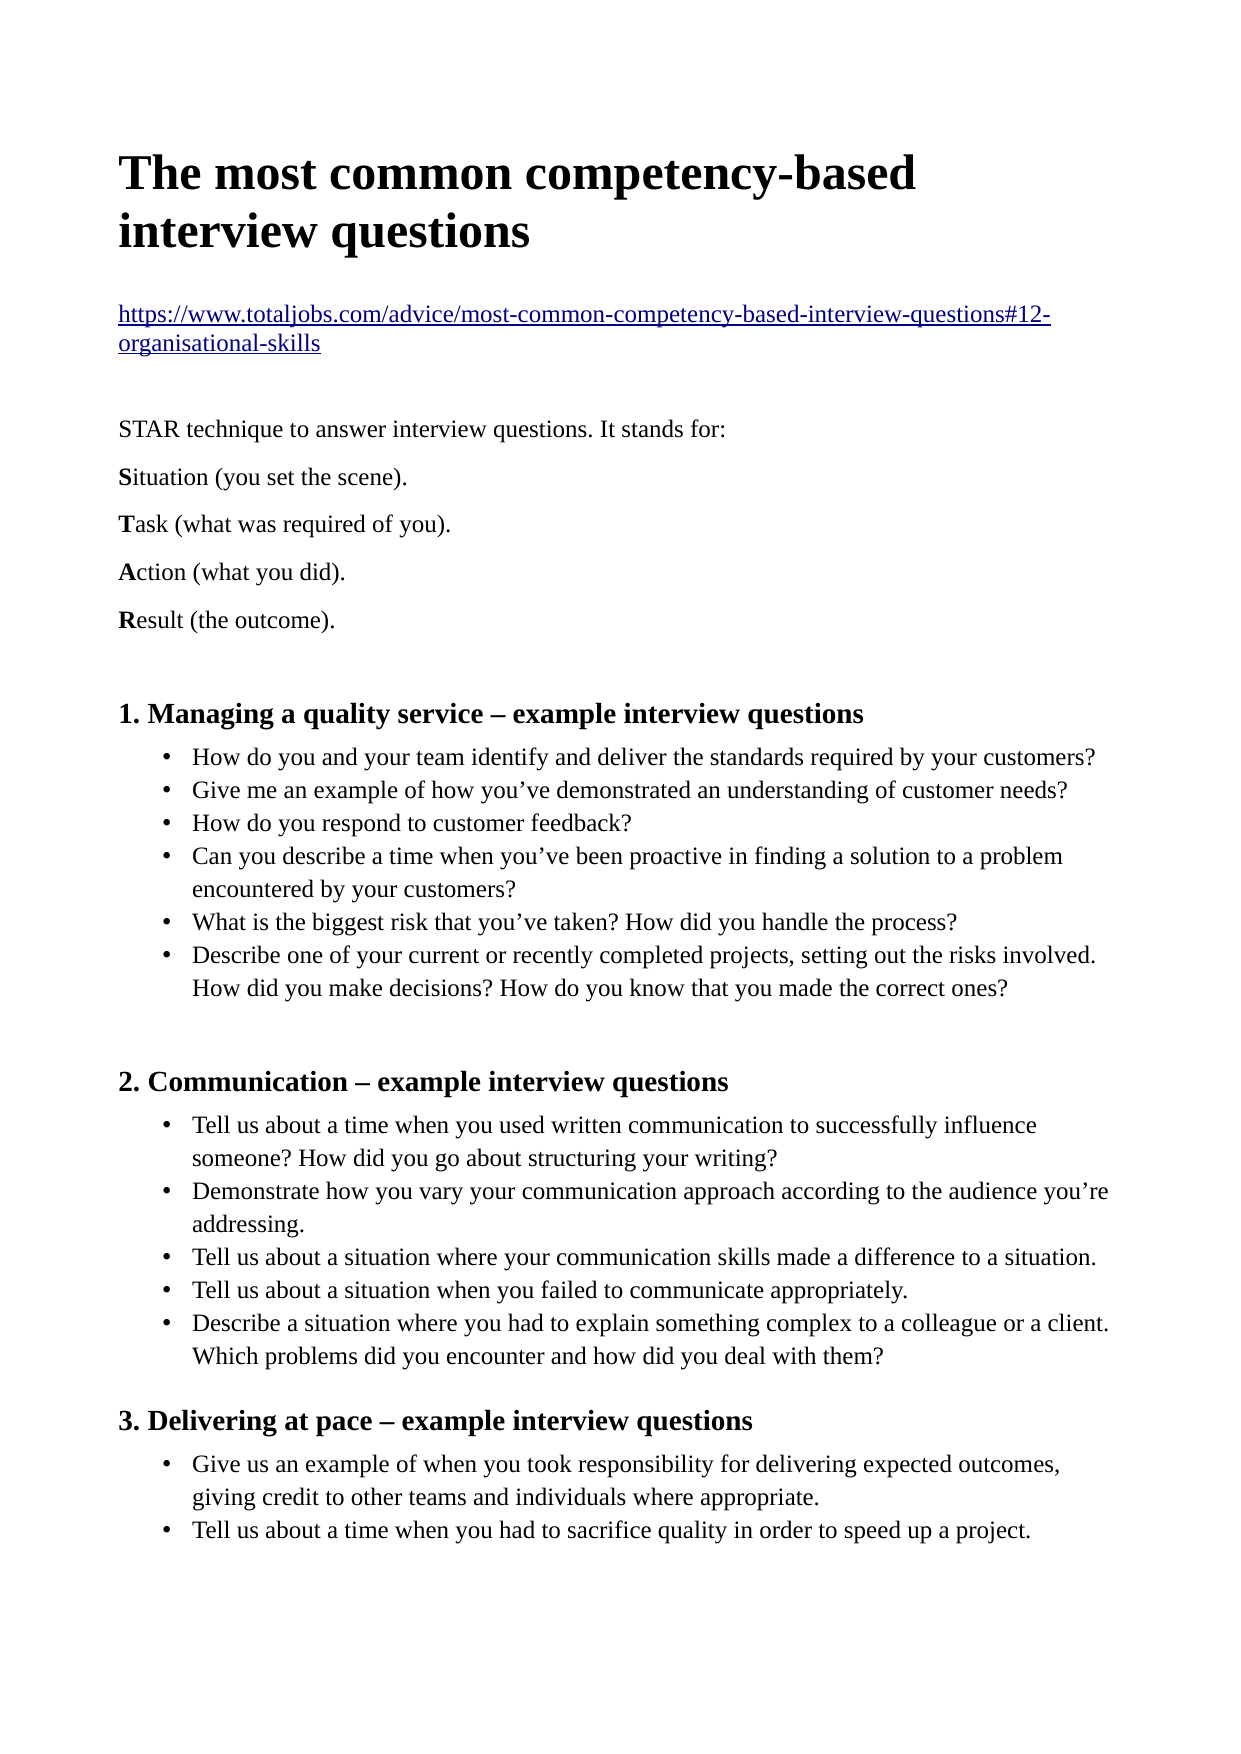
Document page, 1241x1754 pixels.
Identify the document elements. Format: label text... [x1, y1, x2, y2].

list Give me an example of how you’ve demonstrated an understanding of customer needs? [162, 775, 1122, 803]
list How do you and your team identify and deliver the standards required by your customers? [162, 742, 1122, 771]
text Situation (you set the scene). [118, 462, 1122, 491]
list How do you respond to customer feedback? [162, 808, 1122, 837]
list Describe a situation where you had to explain something complex to a colleague or a client. Which problems did you encounter and how did you deal with them? [162, 1308, 1122, 1370]
list Demonstrate how you vary your communication approach according to the audience you’re addressing. [162, 1176, 1122, 1238]
list Tell us about a time when you had to sacrifice quality in order to speed up a project. [162, 1515, 1122, 1544]
list Tell us about a time when you used written communication to successfully influence someone? How did you go about structuring your writing? [162, 1110, 1122, 1172]
text Action (what you did). [118, 557, 1122, 586]
list What is the biggest risk that you’ve taken? How did you handle the process? [162, 907, 1122, 936]
subtitle 3. Delivering at pace – example interview questions [118, 1403, 1122, 1437]
list Give us an example of when you took responsibility for delivering expected outcomes, giving credit to other teams and individuals where appropriate. [162, 1449, 1122, 1511]
list Tell us about a situation where your communication skills made a difference to a situation. [162, 1242, 1122, 1271]
text https://www.totaljobs.com/advice/most-common-competency-based-interview-questions#12-organisational-skills [118, 299, 1122, 357]
list Can you describe a time when you’ve been proactive in finding a solution to a problem encountered by your customers? [162, 841, 1122, 903]
list Tell us about a situation when you failed to communicate appropriately. [162, 1275, 1122, 1304]
text Task (what was required of you). [118, 509, 1122, 538]
subtitle The most common competency-based interview questions [118, 143, 1122, 258]
subtitle 2. Communication – example interview questions [118, 1064, 1122, 1097]
text STAR technique to answer interview questions. It stands for: [118, 414, 1122, 443]
list Describe one of your current or recently completed projects, setting out the risks involved. How did you make decisions? How do you know that you made the correct ones? [162, 940, 1122, 1002]
subtitle 1. Managing a quality service – example interview questions [118, 696, 1122, 729]
text Result (the outcome). [118, 605, 1122, 633]
